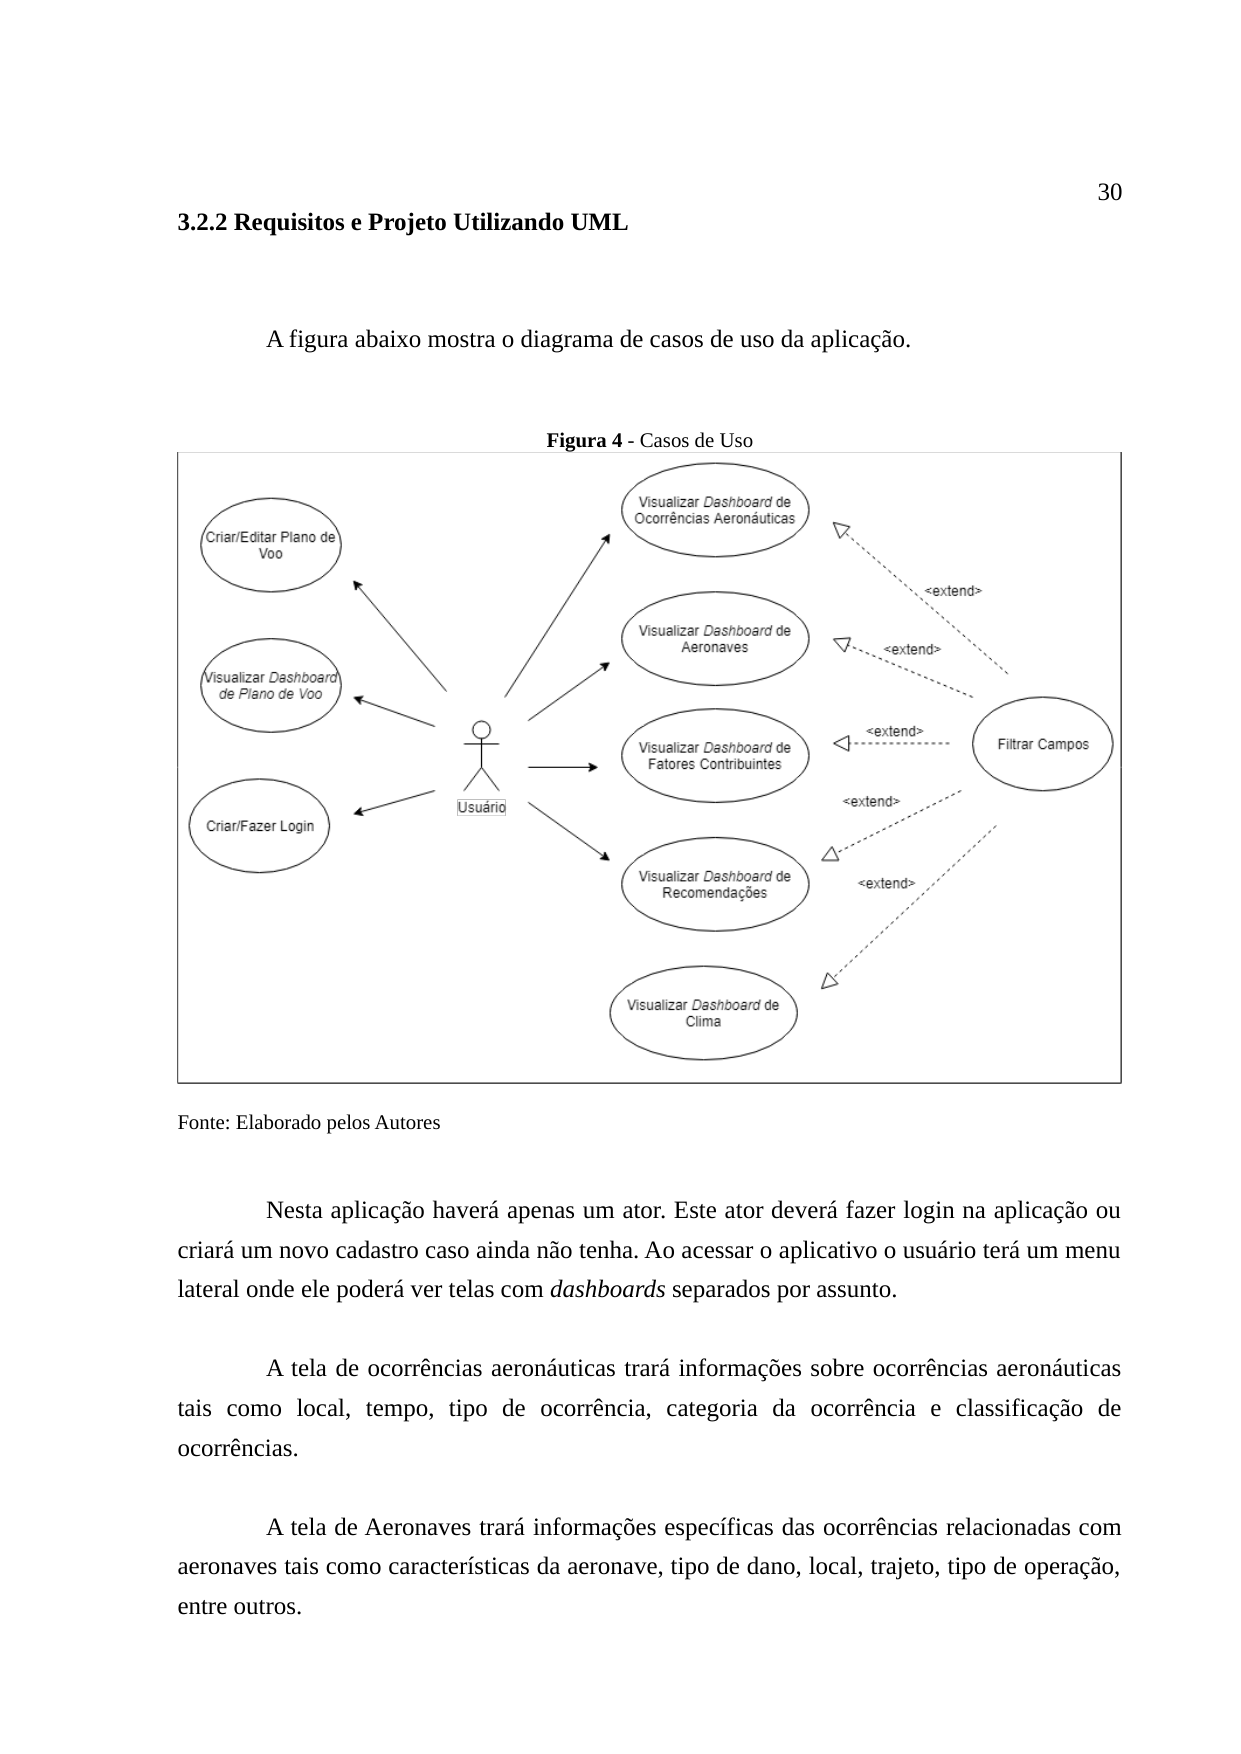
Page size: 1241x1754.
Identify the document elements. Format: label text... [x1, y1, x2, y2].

text A figura abaixo mostra o diagrama de casos de uso da aplicação. [177, 324, 1122, 353]
text A tela de ocorrências aeronáuticas trará informações sobre ocorrências aeronáuticas tais como local, tempo, tipo de ocorrência, categoria da ocorrência e classificação de ocorrências. [177, 1353, 1122, 1461]
text Nesta aplicação haverá apenas um ator. Este ator deverá fazer login na aplicação ou criará um novo cadastro caso ainda não tenha. Ao acessar o aplicativo o usuário terá um menu lateral onde ele poderá ver telas com dashboards separados por assunto. [177, 1195, 1122, 1303]
text A tela de Aeronaves trará informações específicas das ocorrências relacionadas com aeronaves tais como características da aeronave, tipo de dano, local, trajeto, tipo de operação, entre outros. [177, 1512, 1122, 1620]
text Figura 4 - Casos de Uso [177, 428, 1122, 452]
subtitle Requisitos e Projeto Utilizando UML [177, 207, 1122, 235]
text Fonte: Elaborado pelos Autores [177, 1110, 1122, 1134]
picture [177, 452, 1123, 1085]
